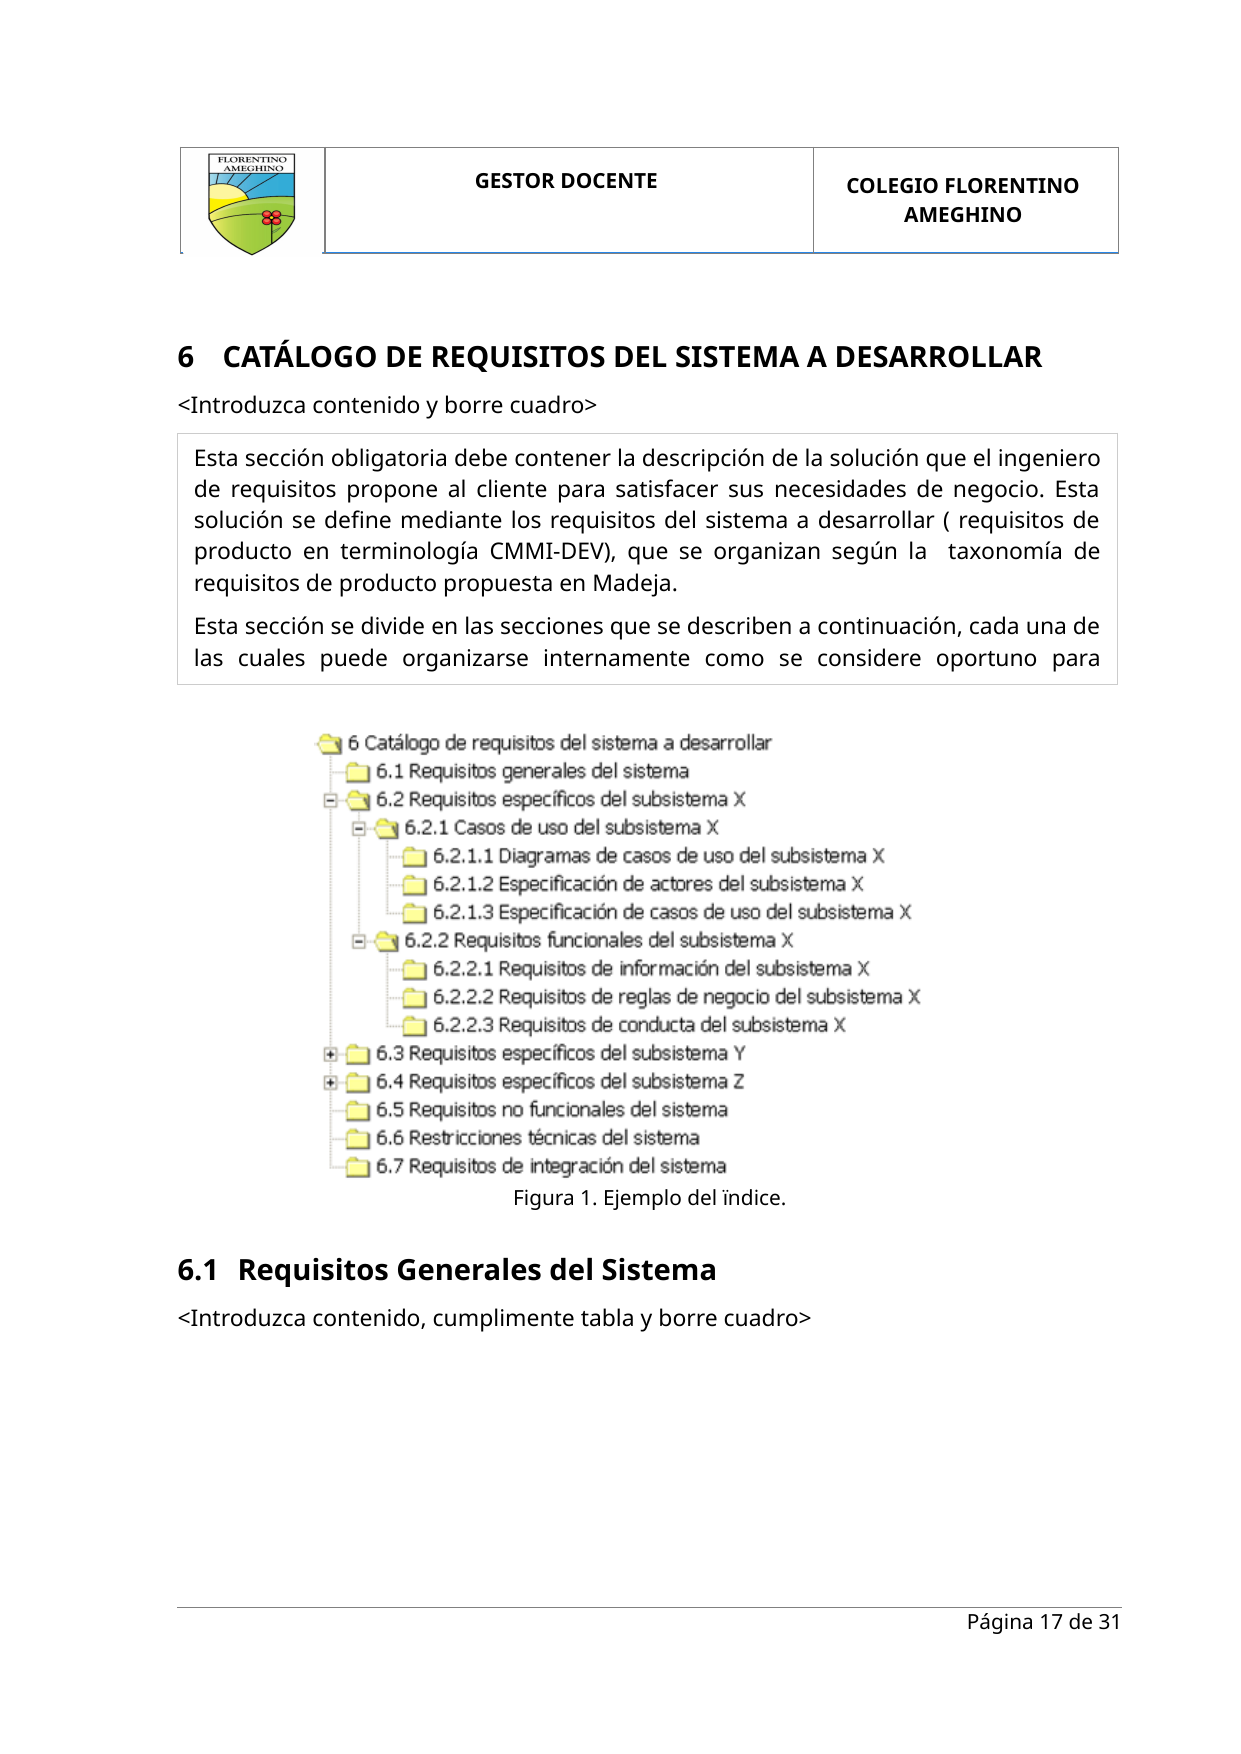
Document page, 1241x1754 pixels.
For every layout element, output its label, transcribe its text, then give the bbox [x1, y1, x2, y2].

text Esta sección se divide en las secciones que se describen a continuación, cada una de las cuales puede organizarse internamente como se considere oportuno para facilitar la legibilidad del documento, siendo la organización más habitual la división en los subsistemas descritos en la sección 5, en cuyo caso la estructura del índice para la sección sería la que puede verse en la siguiente figura. [194, 610, 1101, 676]
text <Introduzca contenido y borre cuadro> [177, 389, 1122, 420]
text Esta sección obligatoria debe contener la descripción de la solución que el ingeniero de requisitos propone al cliente para satisfacer sus necesidades de negocio. Esta solución se define mediante los requisitos del sistema a desarrollar ( requisitos de producto en terminología CMMI-DEV), que se organizan según la taxonomía de requisitos de producto propuesta en Madeja. [194, 441, 1101, 598]
subtitle CATÁLOGO DE REQUISITOS DEL SISTEMA A DESARROLLAR [177, 336, 1122, 376]
text <Introduzca contenido, cumplimente tabla y borre cuadro> [177, 1301, 1122, 1333]
text Figura 1. Ejemplo del ïndice. [177, 1183, 1122, 1212]
picture [183, 150, 323, 257]
picture [314, 728, 985, 1184]
subtitle Requisitos Generales del Sistema [177, 1249, 1122, 1289]
